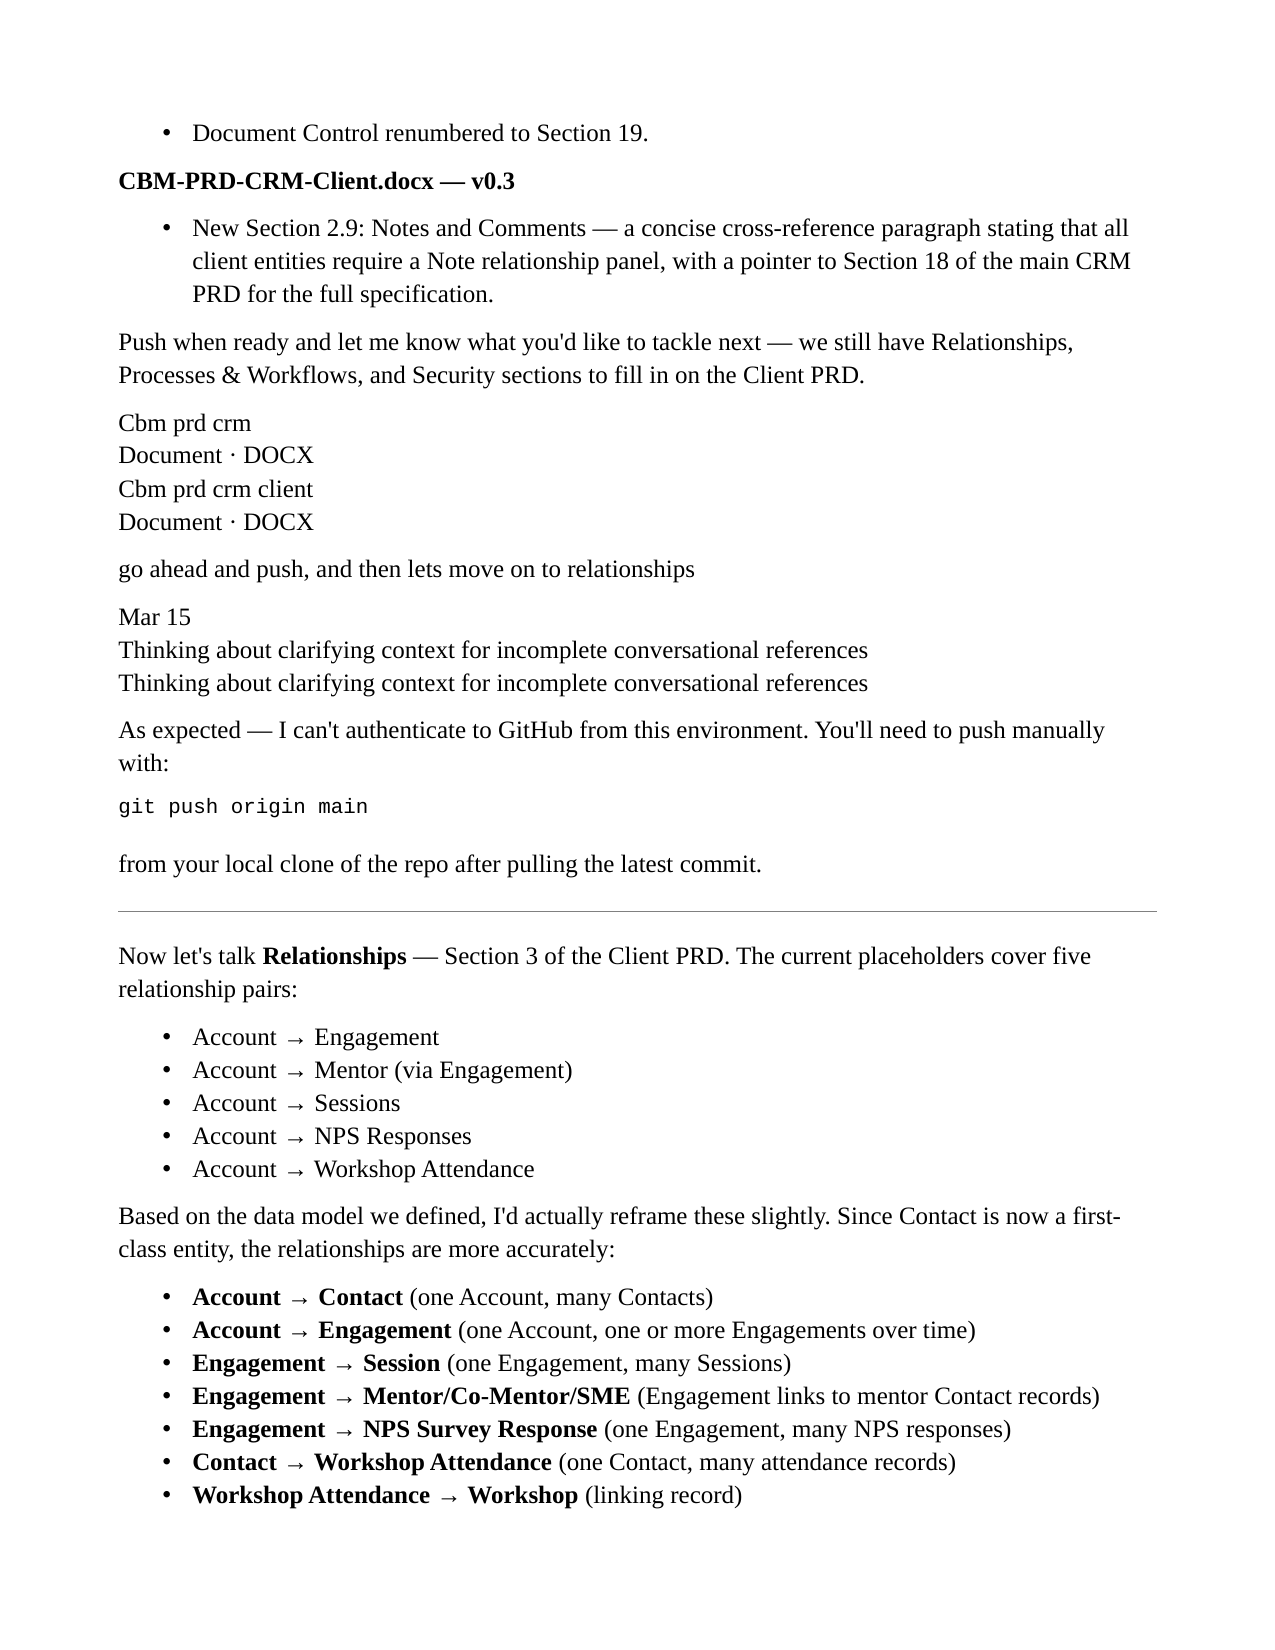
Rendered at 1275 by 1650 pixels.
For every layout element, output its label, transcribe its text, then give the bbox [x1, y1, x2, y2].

list Engagement → Mentor/Co-Mentor/SME (Engagement links to mentor Contact records) [162, 1381, 1157, 1410]
text CBM-PRD-CRM-Client.docx — v0.3 [118, 166, 1157, 194]
list Engagement → Session (one Engagement, many Sessions) [162, 1348, 1157, 1377]
list Account → Mentor (via Engagement) [162, 1055, 1157, 1083]
list New Section 2.9: Notes and Comments — a concise cross-reference paragraph stating that all client entities require a Note relationship panel, with a pointer to Section 18 of the main CRM PRD for the full specification. [162, 213, 1157, 308]
list Account → Engagement [162, 1022, 1157, 1051]
text Thinking about clarifying context for incomplete conversational references [118, 635, 1157, 664]
text git push origin main [118, 796, 1157, 820]
text go ahead and push, and then lets move on to relationships [118, 554, 1157, 583]
list Account → Contact (one Account, many Contacts) [162, 1282, 1157, 1311]
list Account → Sessions [162, 1088, 1157, 1117]
list Document Control renumbered to Section 19. [162, 118, 1157, 147]
text As expected — I can't authenticate to GitHub from this environment. You'll need to push manually with: [118, 716, 1157, 777]
list Engagement → NPS Survey Response (one Engagement, many NPS responses) [162, 1414, 1157, 1443]
text Document · DOCX [118, 507, 1157, 535]
text Push when ready and let me know what you'd like to tackle next — we still have Relationships, Processes & Workflows, and Security sections to fill in on the Client PRD. [118, 327, 1157, 389]
list Account → NPS Responses [162, 1121, 1157, 1149]
text Cbm prd crm client [118, 474, 1157, 502]
list Workshop Attendance → Workshop (linking record) [162, 1480, 1157, 1509]
text Thinking about clarifying context for incomplete conversational references [118, 668, 1157, 697]
list Contact → Workshop Attendance (one Contact, many attendance records) [162, 1447, 1157, 1476]
text Cbm prd crm [118, 408, 1157, 436]
text Now let's talk Relationships — Section 3 of the Client PRD. The current placeholders cover five relationship pairs: [118, 941, 1157, 1003]
text Document · DOCX [118, 441, 1157, 469]
text Based on the data model we defined, I'd actually reframe these slightly. Since Contact is now a first-class entity, the relationships are more accurately: [118, 1201, 1157, 1263]
text Mar 15 [118, 602, 1157, 631]
text from your local clone of the repo after pulling the latest commit. [118, 849, 1157, 878]
list Account → Workshop Attendance [162, 1154, 1157, 1183]
list Account → Engagement (one Account, one or more Engagements over time) [162, 1315, 1157, 1344]
